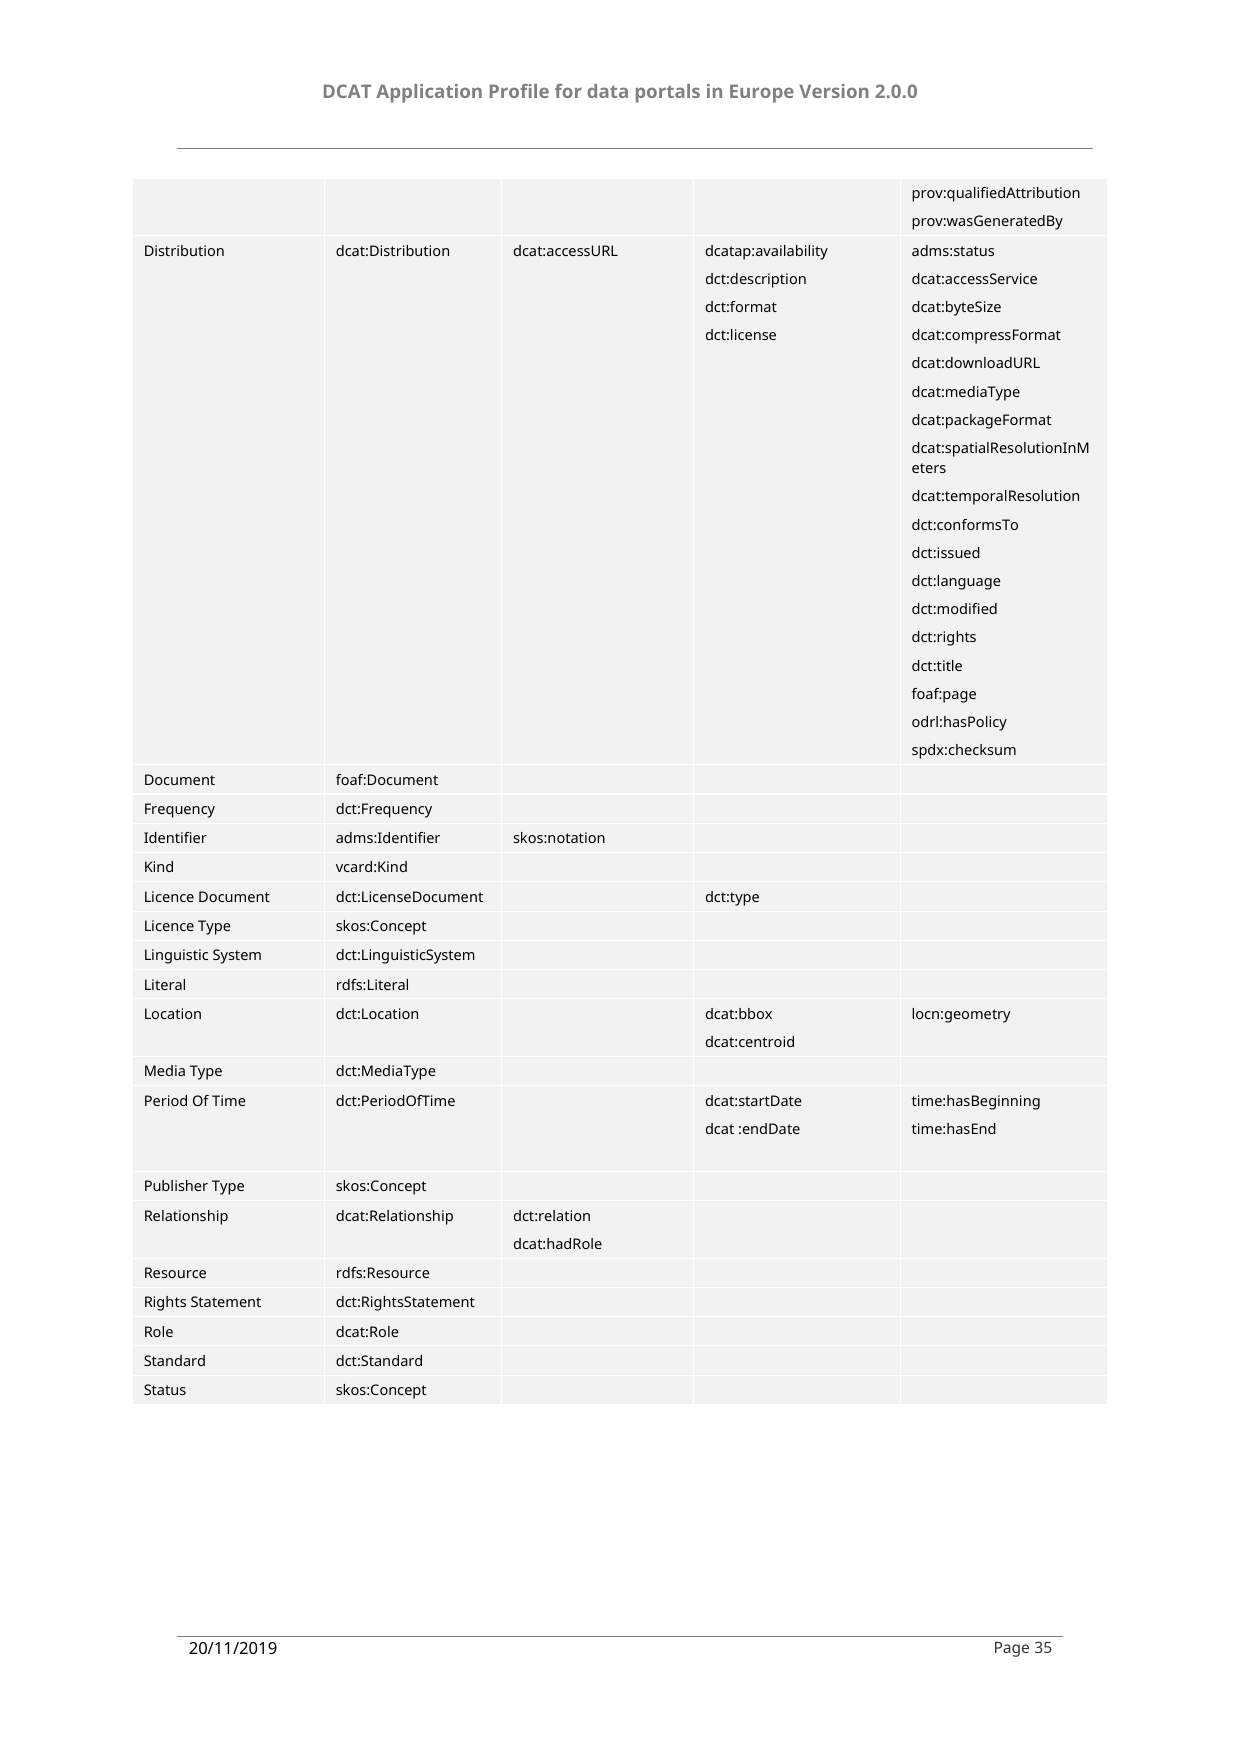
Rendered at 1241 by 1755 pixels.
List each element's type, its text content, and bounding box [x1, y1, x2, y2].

table_cell [901, 1172, 1107, 1200]
table_cell dcatap:availability dct:description dct:format dct:license [694, 236, 900, 764]
table_cell Frequency [133, 795, 324, 823]
table_cell dct:Frequency [325, 795, 501, 823]
table_cell skos:Concept [325, 1172, 501, 1200]
table_cell [694, 1288, 900, 1316]
table_cell dcat:Relationship [325, 1201, 501, 1258]
table_cell [694, 824, 900, 852]
table_cell dct:LinguisticSystem [325, 941, 501, 969]
table_cell [694, 1317, 900, 1345]
table_cell [901, 1288, 1107, 1316]
table_cell dct:MediaType [325, 1057, 501, 1085]
table_cell Linguistic System [133, 941, 324, 969]
table_cell dcat:accessURL [502, 236, 693, 764]
table_cell [694, 1201, 900, 1258]
table_cell [901, 853, 1107, 881]
table_cell [901, 941, 1107, 969]
table_cell adms:status dcat:accessService dcat:byteSize dcat:compressFormat dcat:downloadURL dcat:mediaType dcat:packageFormat dcat:spatialResolutionInMeters dcat:temporalResolution dct:conformsTo dct:issued dct:language dct:modified dct:rights dct:title foaf:page odrl:hasPolicy spdx:checksum [901, 236, 1107, 764]
table_cell [502, 1346, 693, 1375]
table_cell locn:geometry [901, 999, 1107, 1056]
table_cell Period Of Time [133, 1086, 324, 1171]
table_cell Distribution [133, 236, 324, 764]
table_cell [901, 882, 1107, 911]
table_cell [694, 1172, 900, 1200]
table_cell Identifier [133, 824, 324, 852]
table_cell [325, 179, 501, 235]
table_cell Rights Statement [133, 1288, 324, 1316]
table_cell skos:Concept [325, 912, 501, 940]
table_cell [502, 1376, 693, 1404]
table_cell [502, 1288, 693, 1316]
table_cell [502, 1086, 693, 1171]
table_cell Resource [133, 1259, 324, 1287]
table_cell [502, 941, 693, 969]
table_cell prov:qualifiedAttribution prov:wasGeneratedBy [901, 179, 1107, 235]
table_cell [901, 824, 1107, 852]
table_cell [901, 1201, 1107, 1258]
table_cell [901, 795, 1107, 823]
table_cell dct:LicenseDocument [325, 882, 501, 911]
table_cell [502, 179, 693, 235]
table_cell [502, 882, 693, 911]
table_cell [694, 853, 900, 881]
table_cell [694, 795, 900, 823]
table_cell dcat:Role [325, 1317, 501, 1345]
table_cell rdfs:Literal [325, 970, 501, 998]
table_cell [502, 853, 693, 881]
table_cell [901, 1346, 1107, 1375]
table_cell [694, 1376, 900, 1404]
table_cell rdfs:Resource [325, 1259, 501, 1287]
table_cell [694, 1259, 900, 1287]
table_cell [901, 1376, 1107, 1404]
table_cell [502, 970, 693, 998]
table_cell [502, 1317, 693, 1345]
table_cell skos:Concept [325, 1376, 501, 1404]
table_cell dct:Standard [325, 1346, 501, 1375]
table_cell foaf:Document [325, 765, 501, 793]
table_cell [694, 1346, 900, 1375]
table_cell [502, 765, 693, 793]
table_cell [502, 795, 693, 823]
table_cell [901, 970, 1107, 998]
table_cell [694, 1057, 900, 1085]
table_cell [133, 179, 324, 235]
table_cell dcat:Distribution [325, 236, 501, 764]
table_cell vcard:Kind [325, 853, 501, 881]
table_cell Role [133, 1317, 324, 1345]
table_cell dcat:bbox dcat:centroid [694, 999, 900, 1056]
table_cell Kind [133, 853, 324, 881]
table_cell [901, 1057, 1107, 1085]
table_cell dct:relation dcat:hadRole [502, 1201, 693, 1258]
table_cell Licence Type [133, 912, 324, 940]
table_cell dct:type [694, 882, 900, 911]
table_cell [694, 941, 900, 969]
table_cell [694, 179, 900, 235]
table_cell Publisher Type [133, 1172, 324, 1200]
table_cell [694, 765, 900, 793]
table_cell Media Type [133, 1057, 324, 1085]
table_cell dcat:startDate dcat :endDate [694, 1086, 900, 1171]
table_cell [502, 1172, 693, 1200]
table_cell Document [133, 765, 324, 793]
table_cell Licence Document [133, 882, 324, 911]
table_cell [901, 765, 1107, 793]
table_cell time:hasBeginning time:hasEnd [901, 1086, 1107, 1171]
table_cell [502, 1259, 693, 1287]
table_cell dct:PeriodOfTime [325, 1086, 501, 1171]
table_cell [502, 912, 693, 940]
table_cell [502, 999, 693, 1056]
table_cell Location [133, 999, 324, 1056]
table_cell dct:Location [325, 999, 501, 1056]
table_cell Relationship [133, 1201, 324, 1258]
table_cell Literal [133, 970, 324, 998]
table_cell [901, 1259, 1107, 1287]
table_cell skos:notation [502, 824, 693, 852]
table_cell [901, 912, 1107, 940]
table_cell [694, 970, 900, 998]
table_cell dct:RightsStatement [325, 1288, 501, 1316]
table_cell Standard [133, 1346, 324, 1375]
table_cell [502, 1057, 693, 1085]
table_cell adms:Identifier [325, 824, 501, 852]
table_cell Status [133, 1376, 324, 1404]
table_cell [694, 912, 900, 940]
table_cell [901, 1317, 1107, 1345]
